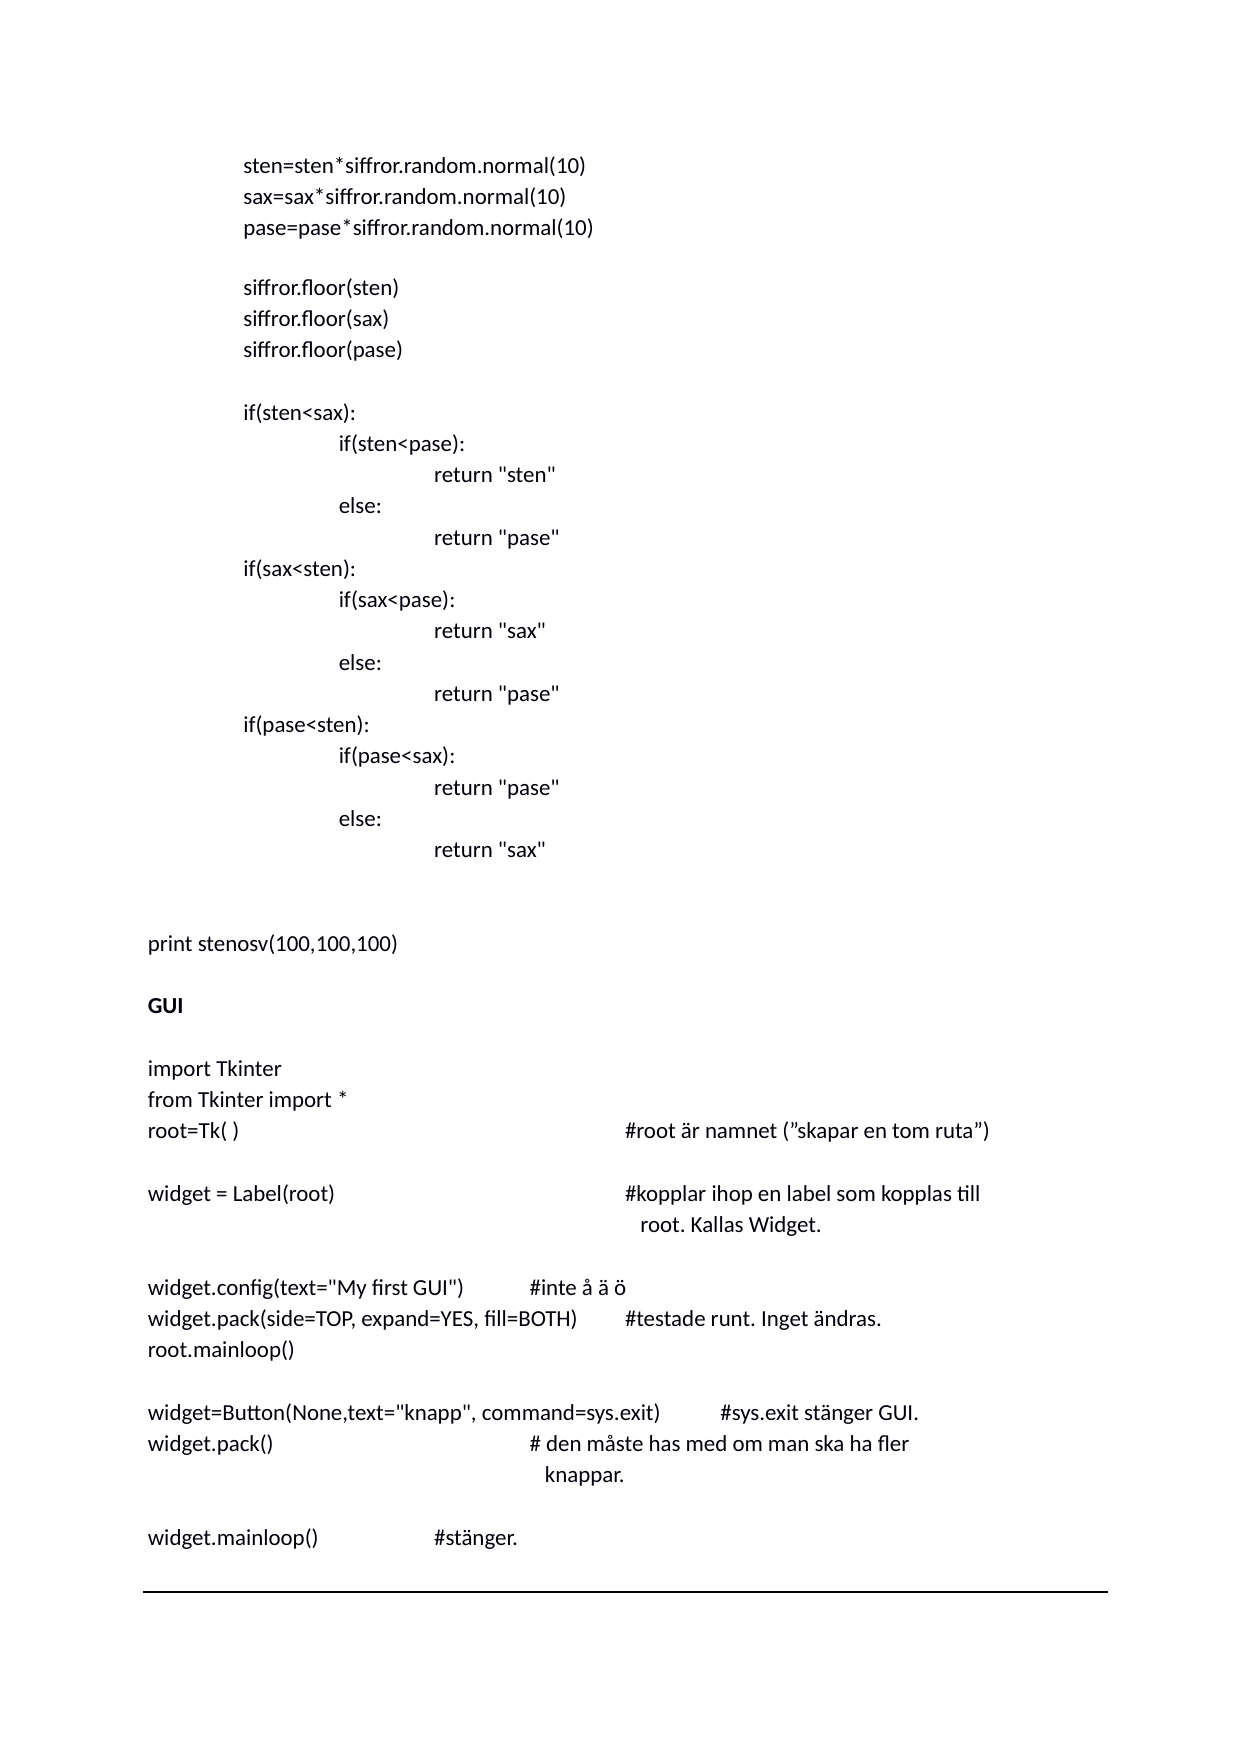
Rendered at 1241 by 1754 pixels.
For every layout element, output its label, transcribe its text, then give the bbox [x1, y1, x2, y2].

text if(sten<pase): [148, 426, 1104, 457]
text sax=sax*siffror.random.normal(10) [148, 179, 1104, 210]
text return "sax" [148, 832, 1104, 863]
text else: [148, 488, 1104, 519]
text if(pase<sten): [148, 707, 1104, 738]
text if(sax<pase): [148, 582, 1104, 613]
text root. Kallas Widget. [148, 1207, 1104, 1238]
text widget.pack() # den måste has med om man ska ha fler [148, 1426, 1104, 1457]
text sten=sten*siffror.random.normal(10) [148, 148, 1104, 179]
text return "pase" [148, 676, 1104, 707]
text knappar. [148, 1457, 1104, 1488]
text if(sten<sax): [148, 394, 1104, 426]
text return "sax" [148, 613, 1104, 644]
text widget.pack(side=TOP, expand=YES, fill=BOTH) #testade runt. Inget ändras. [148, 1301, 1104, 1332]
text print stenosv(100,100,100) [148, 926, 1104, 957]
text widget.config(text="My first GUI") #inte å ä ö [148, 1269, 1104, 1301]
text return "pase" [148, 769, 1104, 801]
text widget.mainloop() #stänger. [148, 1519, 1104, 1551]
text pase=pase*siffror.random.normal(10) [148, 210, 1104, 241]
text return "sten" [148, 457, 1104, 488]
text if(pase<sax): [148, 738, 1104, 769]
text else: [148, 644, 1104, 676]
text root.mainloop() [148, 1332, 1104, 1363]
text widget = Label(root) #kopplar ihop en label som kopplas till [148, 1176, 1104, 1207]
text siffror.floor(sten) [148, 269, 1104, 301]
text else: [148, 801, 1104, 832]
text GUI [148, 988, 1104, 1019]
text from Tkinter import * [148, 1082, 1104, 1113]
text if(sax<sten): [148, 551, 1104, 582]
text import Tkinter [148, 1051, 1104, 1082]
text return "pase" [148, 519, 1104, 551]
text root=Tk( ) #root är namnet (”skapar en tom ruta”) [148, 1113, 1104, 1144]
text siffror.floor(pase) [148, 332, 1104, 363]
text widget=Button(None,text="knapp", command=sys.exit) #sys.exit stänger GUI. [148, 1394, 1104, 1426]
text siffror.floor(sax) [148, 301, 1104, 332]
